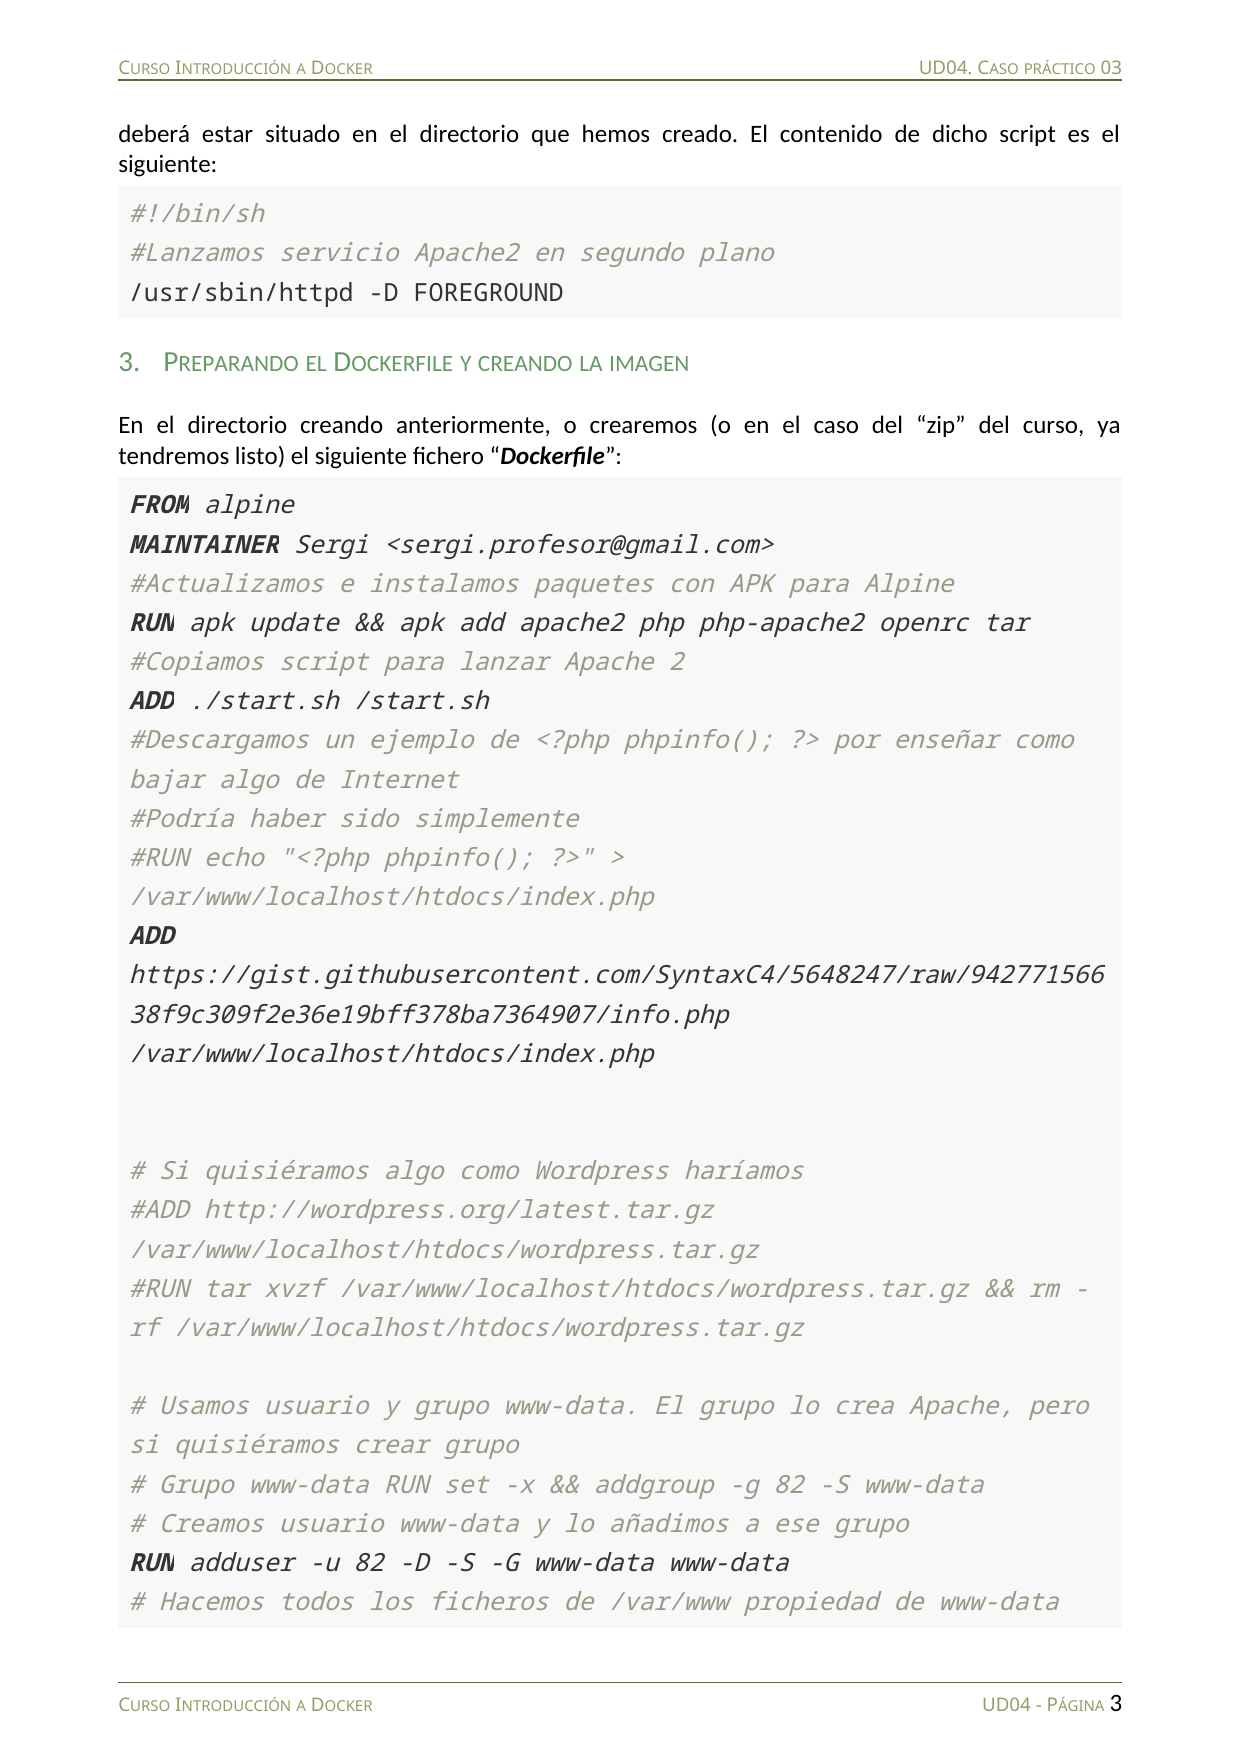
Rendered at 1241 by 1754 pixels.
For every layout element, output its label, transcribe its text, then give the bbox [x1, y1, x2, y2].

table_header #!/bin/sh #Lanzamos servicio Apache2 en segundo plano /usr/sbin/httpd -D FOREGROUND [118, 186, 1122, 319]
subtitle Preparando el Dockerfile y creando la imagen [118, 343, 1122, 379]
text En el directorio creando anteriormente, o crearemos (o en el caso del “zip” del curso, ya tendremos listo) el siguiente fichero “Dockerfile”: [118, 409, 1122, 470]
text deberá estar situado en el directorio que hemos creado. El contenido de dicho script es el siguiente: [118, 118, 1122, 179]
table_header FROM alpine MAINTAINER Sergi <sergi.profesor@gmail.com> #Actualizamos e instalamos paquetes con APK para Alpine RUN apk update && apk add apache2 php php-apache2 openrc tar #Copiamos script para lanzar Apache 2 ADD ./start.sh /start.sh #Descargamos un ejemplo de <?php phpinfo(); ?> por enseñar como bajar algo de Internet #Podría haber sido simplemente #RUN echo "<?php phpinfo(); ?>" > /var/www/localhost/htdocs/index.php ADD https://gist.githubusercontent.com/SyntaxC4/5648247/raw/94277156638f9c309f2e36e19bff378ba7364907/info.php /var/www/localhost/htdocs/index.php # Si quisiéramos algo como Wordpress haríamos #ADD http://wordpress.org/latest.tar.gz /var/www/localhost/htdocs/wordpress.tar.gz #RUN tar xvzf /var/www/localhost/htdocs/wordpress.tar.gz && rm -rf /var/www/localhost/htdocs/wordpress.tar.gz # Usamos usuario y grupo www-data. El grupo lo crea Apache, pero si quisiéramos crear grupo # Grupo www-data RUN set -x && addgroup -g 82 -S www-data # Creamos usuario www-data y lo añadimos a ese grupo RUN adduser -u 82 -D -S -G www-data www-data # Hacemos todos los ficheros de /var/www propiedad de www-data [118, 477, 1122, 1628]
